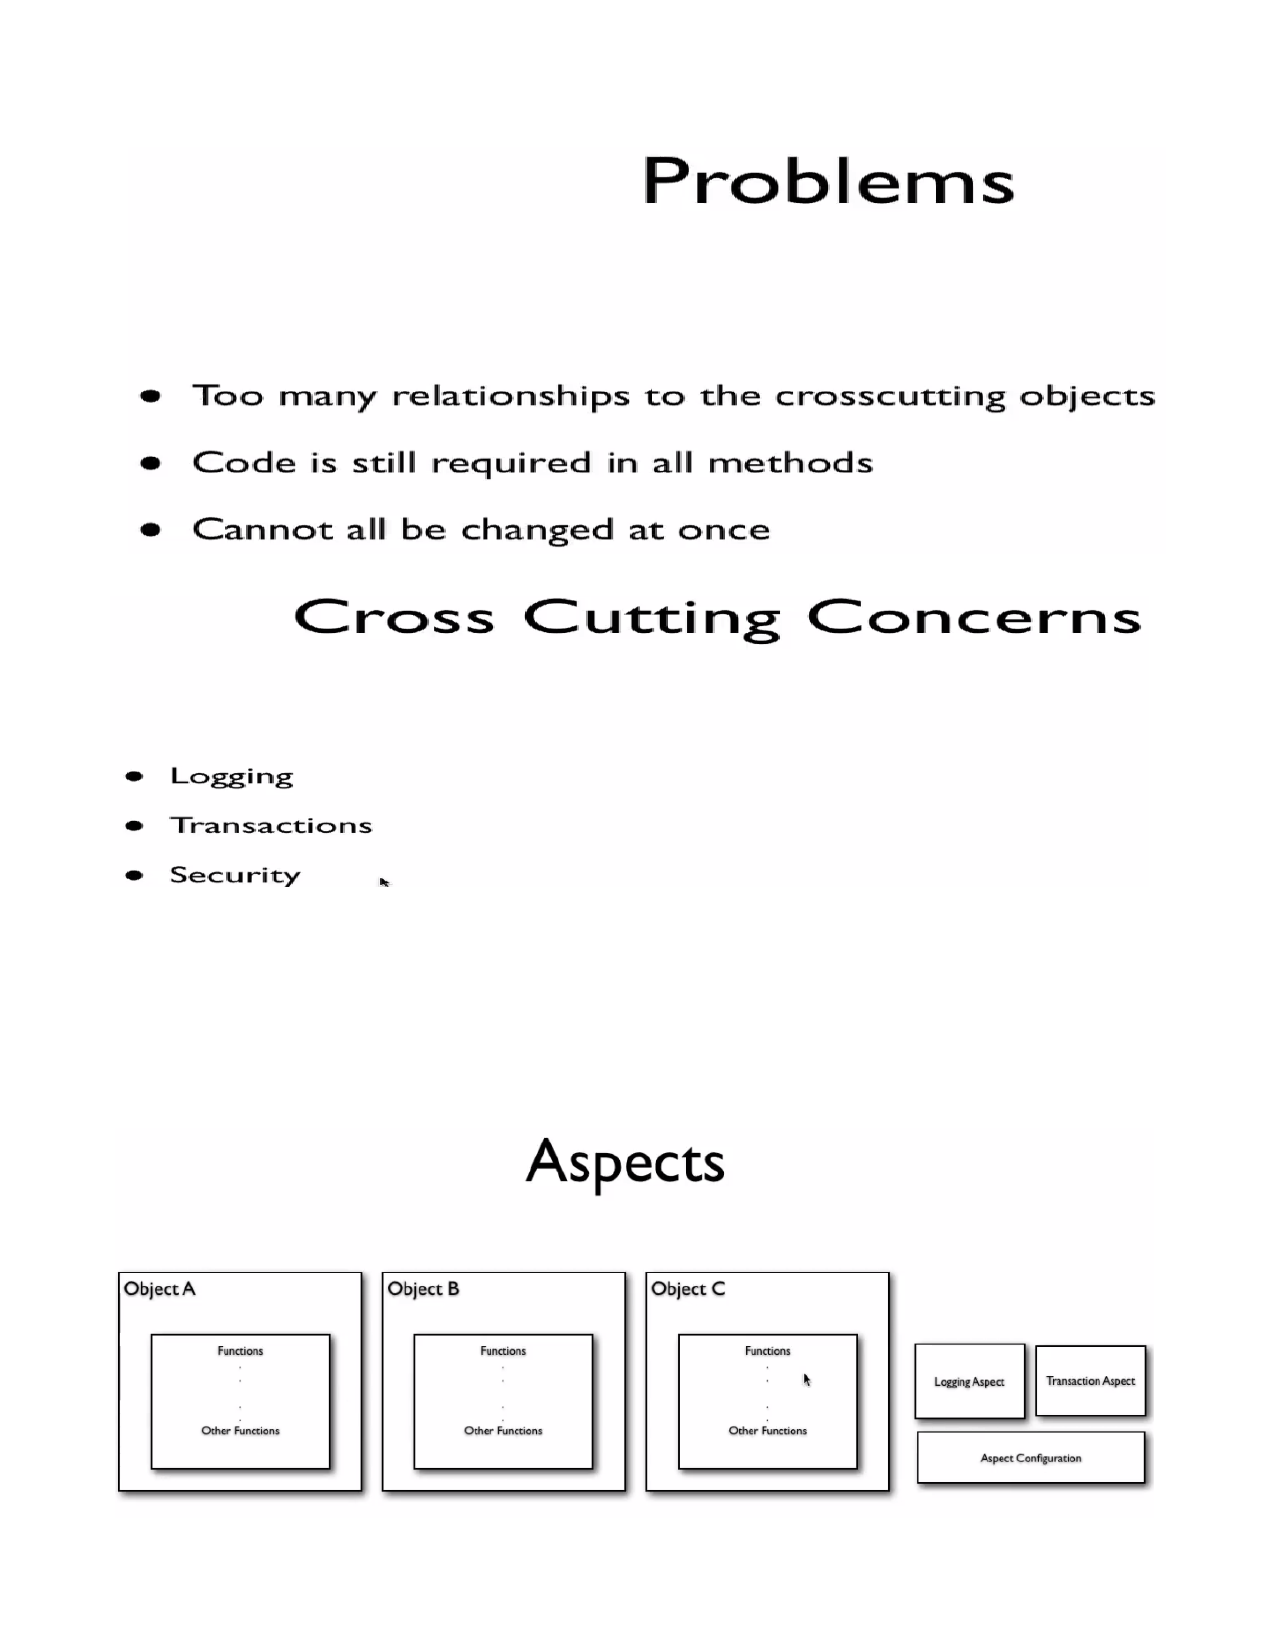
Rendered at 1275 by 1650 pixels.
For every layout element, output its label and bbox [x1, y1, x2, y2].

picture [127, 147, 1167, 554]
picture [110, 596, 1149, 887]
picture [115, 1128, 1154, 1518]
